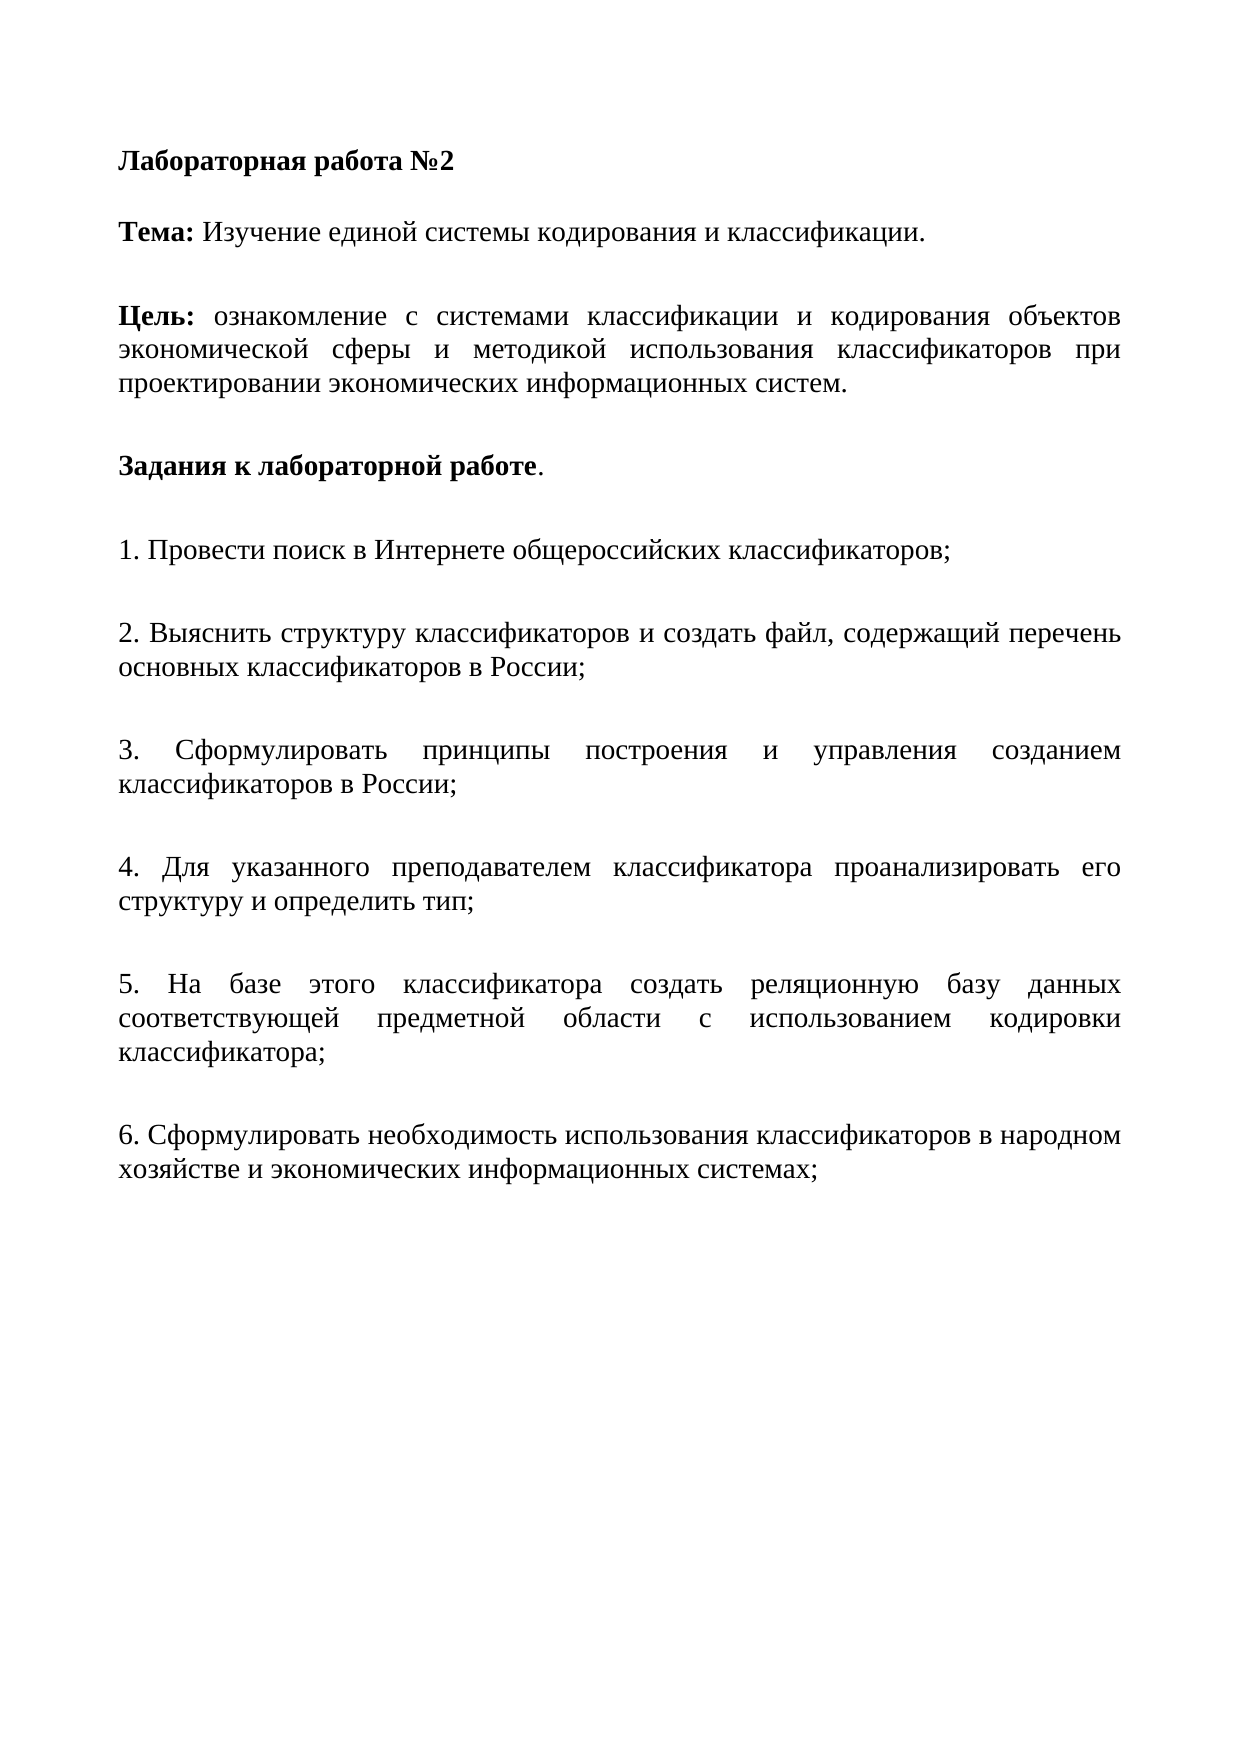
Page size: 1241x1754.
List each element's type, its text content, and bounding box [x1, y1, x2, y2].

subtitle Лабораторная работа №2 [118, 143, 1122, 177]
text 5. На базе этого классификатора создать реляционную базу данных соответствующей предметной области с использованием кодировки классификатора; [118, 967, 1122, 1067]
text 4. Для указанного преподавателем классификатора проанализировать его структуру и определить тип; [118, 849, 1122, 917]
text 3. Сформулировать принципы построения и управления созданием классификаторов в России; [118, 732, 1122, 799]
text Задания к лабораторной работе. [118, 448, 1122, 482]
text Тема: Изучение единой системы кодирования и классификации. [118, 214, 1122, 248]
text 6. Сформулировать необходимость использования классификаторов в народном хозяйстве и экономических информационных системах; [118, 1117, 1122, 1184]
text Цель: ознакомление с системами классификации и кодирования объектов экономической сферы и методикой использования классификаторов при проектировании экономических информационных систем. [118, 298, 1122, 398]
text 2. Выяснить структуру классификаторов и создать файл, содержащий перечень основных классификаторов в России; [118, 615, 1122, 682]
text 1. Провести поиск в Интернете общероссийских классификаторов; [118, 532, 1122, 565]
